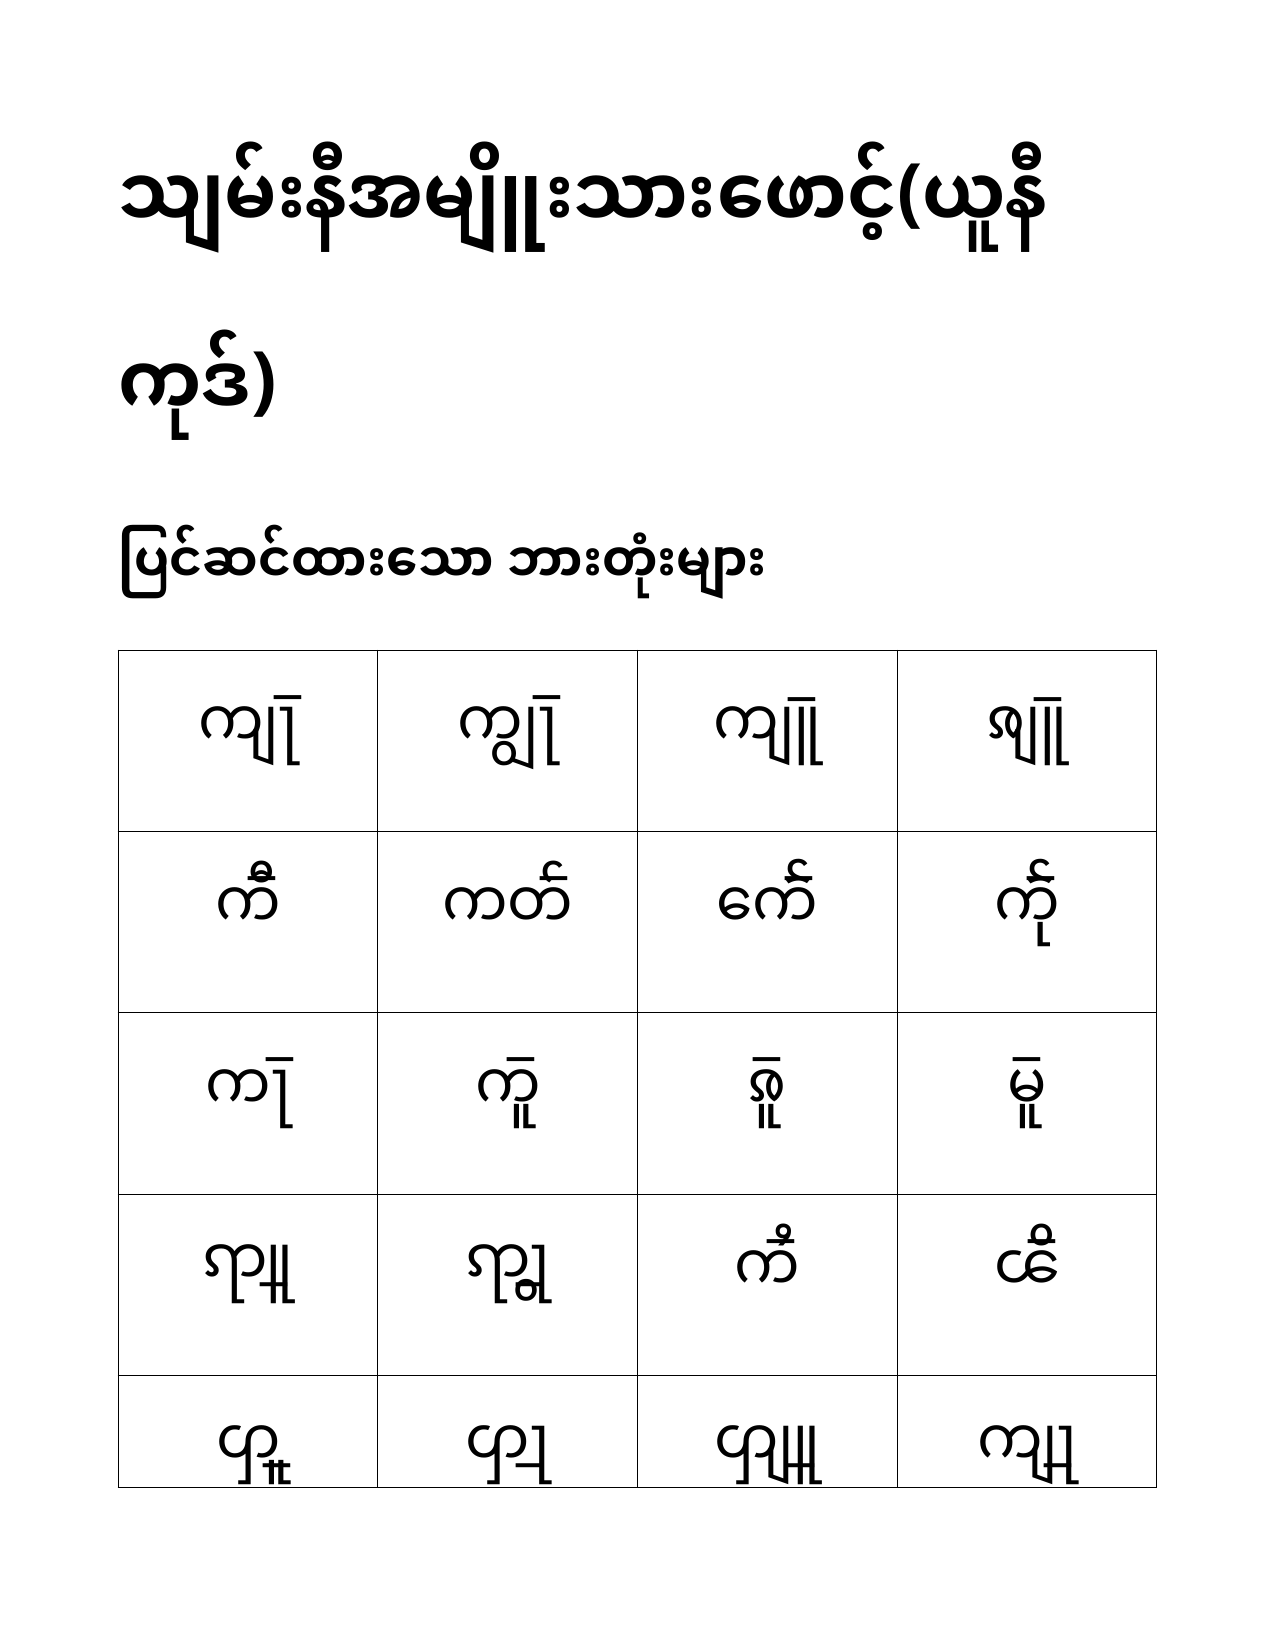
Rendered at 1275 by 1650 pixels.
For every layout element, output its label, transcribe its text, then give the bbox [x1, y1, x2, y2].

table_cell ꩥူႍ [119, 1376, 377, 1487]
table_cell ကတ်ꩼ [378, 832, 637, 1012]
table_cell ꧤိꩼ [898, 1195, 1156, 1375]
table_cell ꩥျူႍ [638, 1376, 897, 1487]
table_header ကျူꩼ [638, 651, 897, 831]
table_cell ꩥႃႍ [378, 1376, 637, 1487]
table_cell ကႆꩼ [638, 1195, 897, 1375]
table_cell ကႃꩼ [119, 1013, 377, 1193]
table_cell ကေꧥꩼ [638, 832, 897, 1012]
table_cell မူꩼ [898, 1013, 1156, 1193]
table_header ကျွႃꩼ [378, 651, 637, 831]
table_cell ꧧွႃႍ [378, 1195, 637, 1375]
table_cell ꧧူႍ [119, 1195, 377, 1375]
table_header ၷျူꩼ [898, 651, 1156, 831]
table_cell ကꧥုꩼ [898, 832, 1156, 1012]
text သျမ်းနီအမျိူးသားဖောင့်(ယူနီကုဒ်) [118, 118, 1157, 470]
text ပြင်ဆင်ထားသော ဘားတုံးများ [118, 509, 1157, 618]
table_header ကျႃꩼ [119, 651, 377, 831]
table_cell ၷူꩼ [638, 1013, 897, 1193]
table_cell ကျႃႍ [898, 1376, 1156, 1487]
table_cell ကူꩼ [378, 1013, 637, 1193]
table_cell ကီꩼ [119, 832, 377, 1012]
